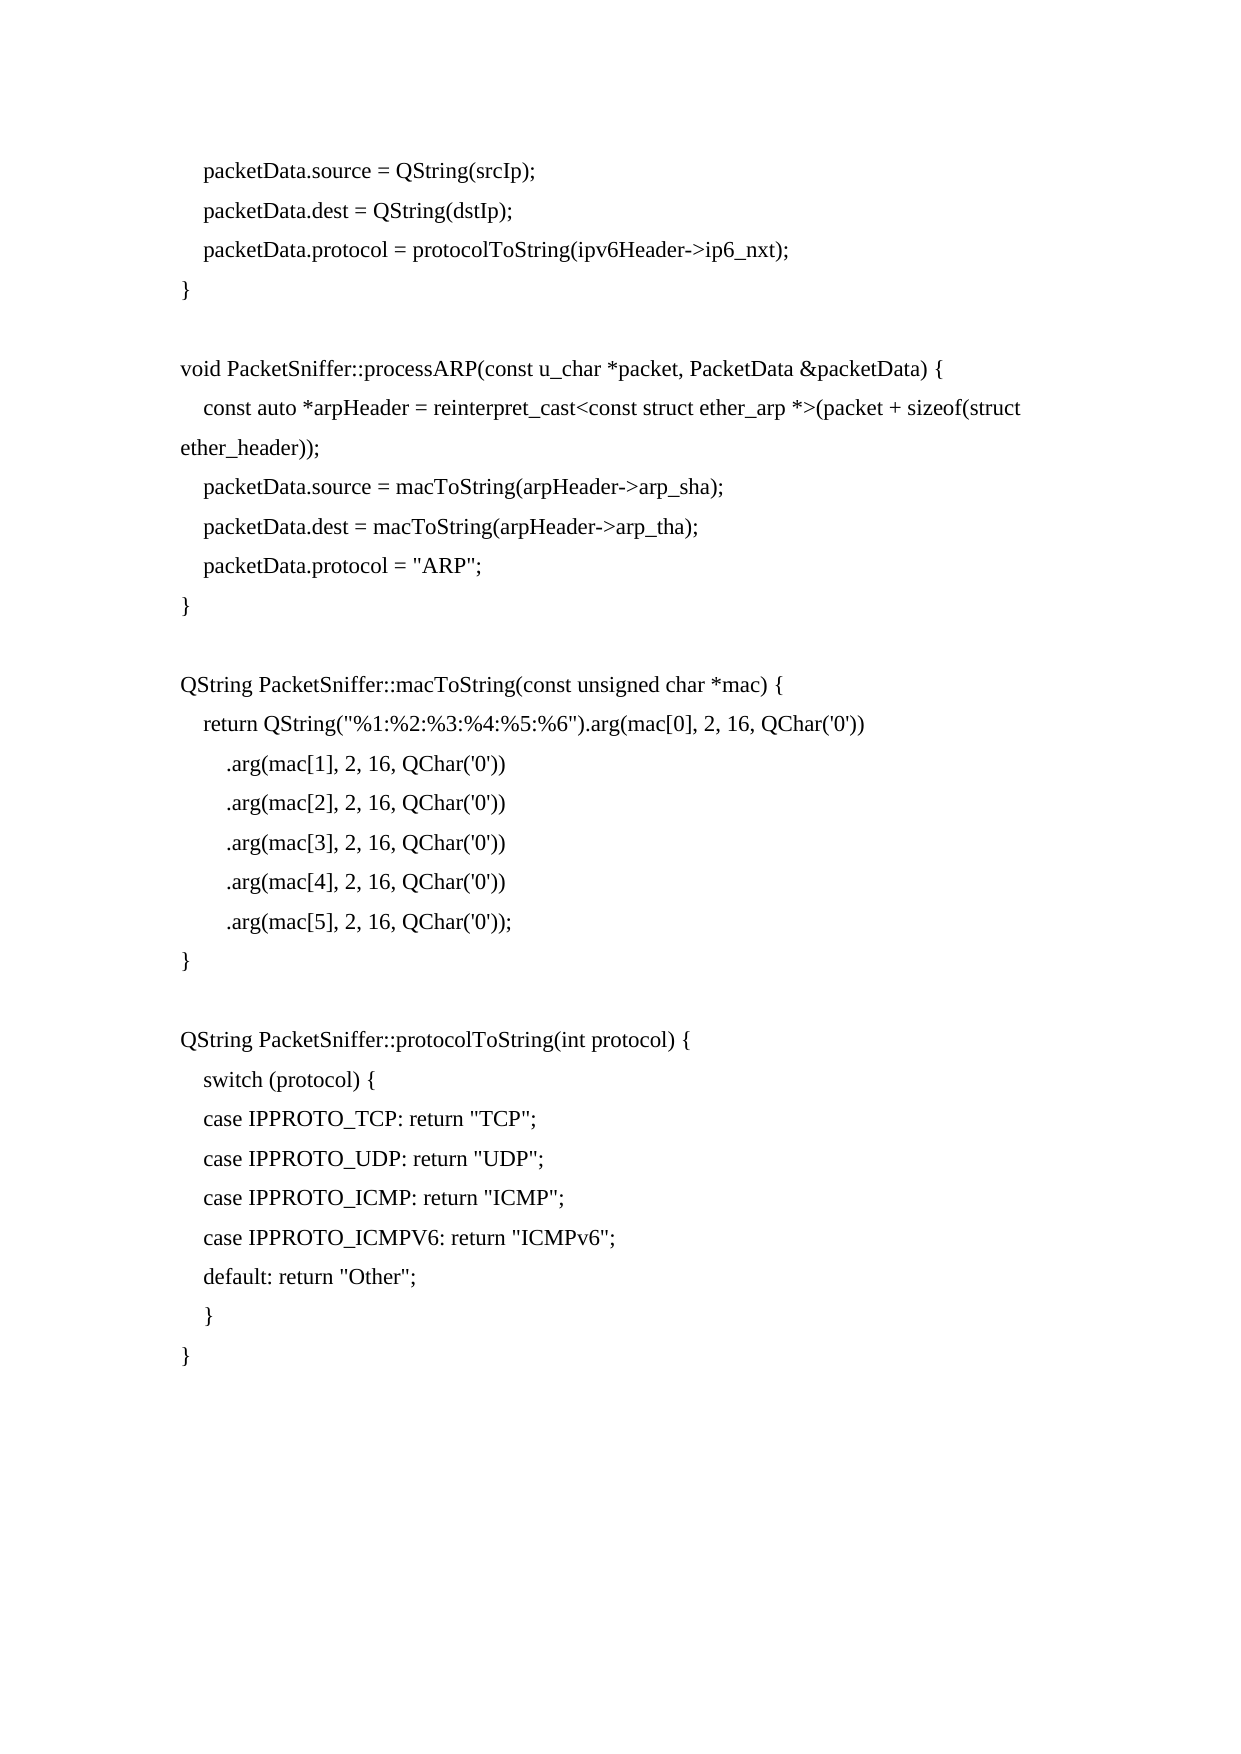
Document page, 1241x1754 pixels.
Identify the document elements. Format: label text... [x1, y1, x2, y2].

text } [180, 276, 1152, 302]
text packetData.source = macToString(arpHeader->arp_sha); [180, 473, 1152, 500]
text .arg(mac[3], 2, 16, QChar('0')) [180, 829, 1152, 855]
text packetData.dest = QString(dstIp); [180, 197, 1152, 223]
text QString PacketSniffer::macToString(const unsigned char *mac) { [180, 671, 1152, 697]
text .arg(mac[1], 2, 16, QChar('0')) [180, 750, 1152, 776]
text .arg(mac[5], 2, 16, QChar('0')); [180, 908, 1152, 934]
text packetData.protocol = protocolToString(ipv6Header->ip6_nxt); [180, 237, 1152, 263]
text } [180, 592, 1152, 618]
text .arg(mac[4], 2, 16, QChar('0')) [180, 868, 1152, 894]
text packetData.protocol = "ARP"; [180, 552, 1152, 579]
text } [180, 947, 1152, 973]
text packetData.source = QString(srcIp); [180, 158, 1152, 184]
text return QString("%1:%2:%3:%4:%5:%6").arg(mac[0], 2, 16, QChar('0')) [180, 710, 1152, 737]
text default: return "Other"; [180, 1263, 1152, 1289]
text QString PacketSniffer::protocolToString(int protocol) { [180, 1026, 1152, 1052]
text const auto *arpHeader = reinterpret_cast<const struct ether_arp *>(packet + sizeof(struct ether_header)); [180, 394, 1152, 460]
text } [180, 1302, 1152, 1329]
text case IPPROTO_ICMPV6: return "ICMPv6"; [180, 1223, 1152, 1250]
text case IPPROTO_UDP: return "UDP"; [180, 1144, 1152, 1171]
text .arg(mac[2], 2, 16, QChar('0')) [180, 789, 1152, 816]
text case IPPROTO_ICMP: return "ICMP"; [180, 1184, 1152, 1210]
text switch (protocol) { [180, 1066, 1152, 1092]
text } [180, 1342, 1152, 1368]
text packetData.dest = macToString(arpHeader->arp_tha); [180, 513, 1152, 539]
text void PacketSniffer::processARP(const u_char *packet, PacketData &packetData) { [180, 355, 1152, 381]
text case IPPROTO_TCP: return "TCP"; [180, 1105, 1152, 1131]
